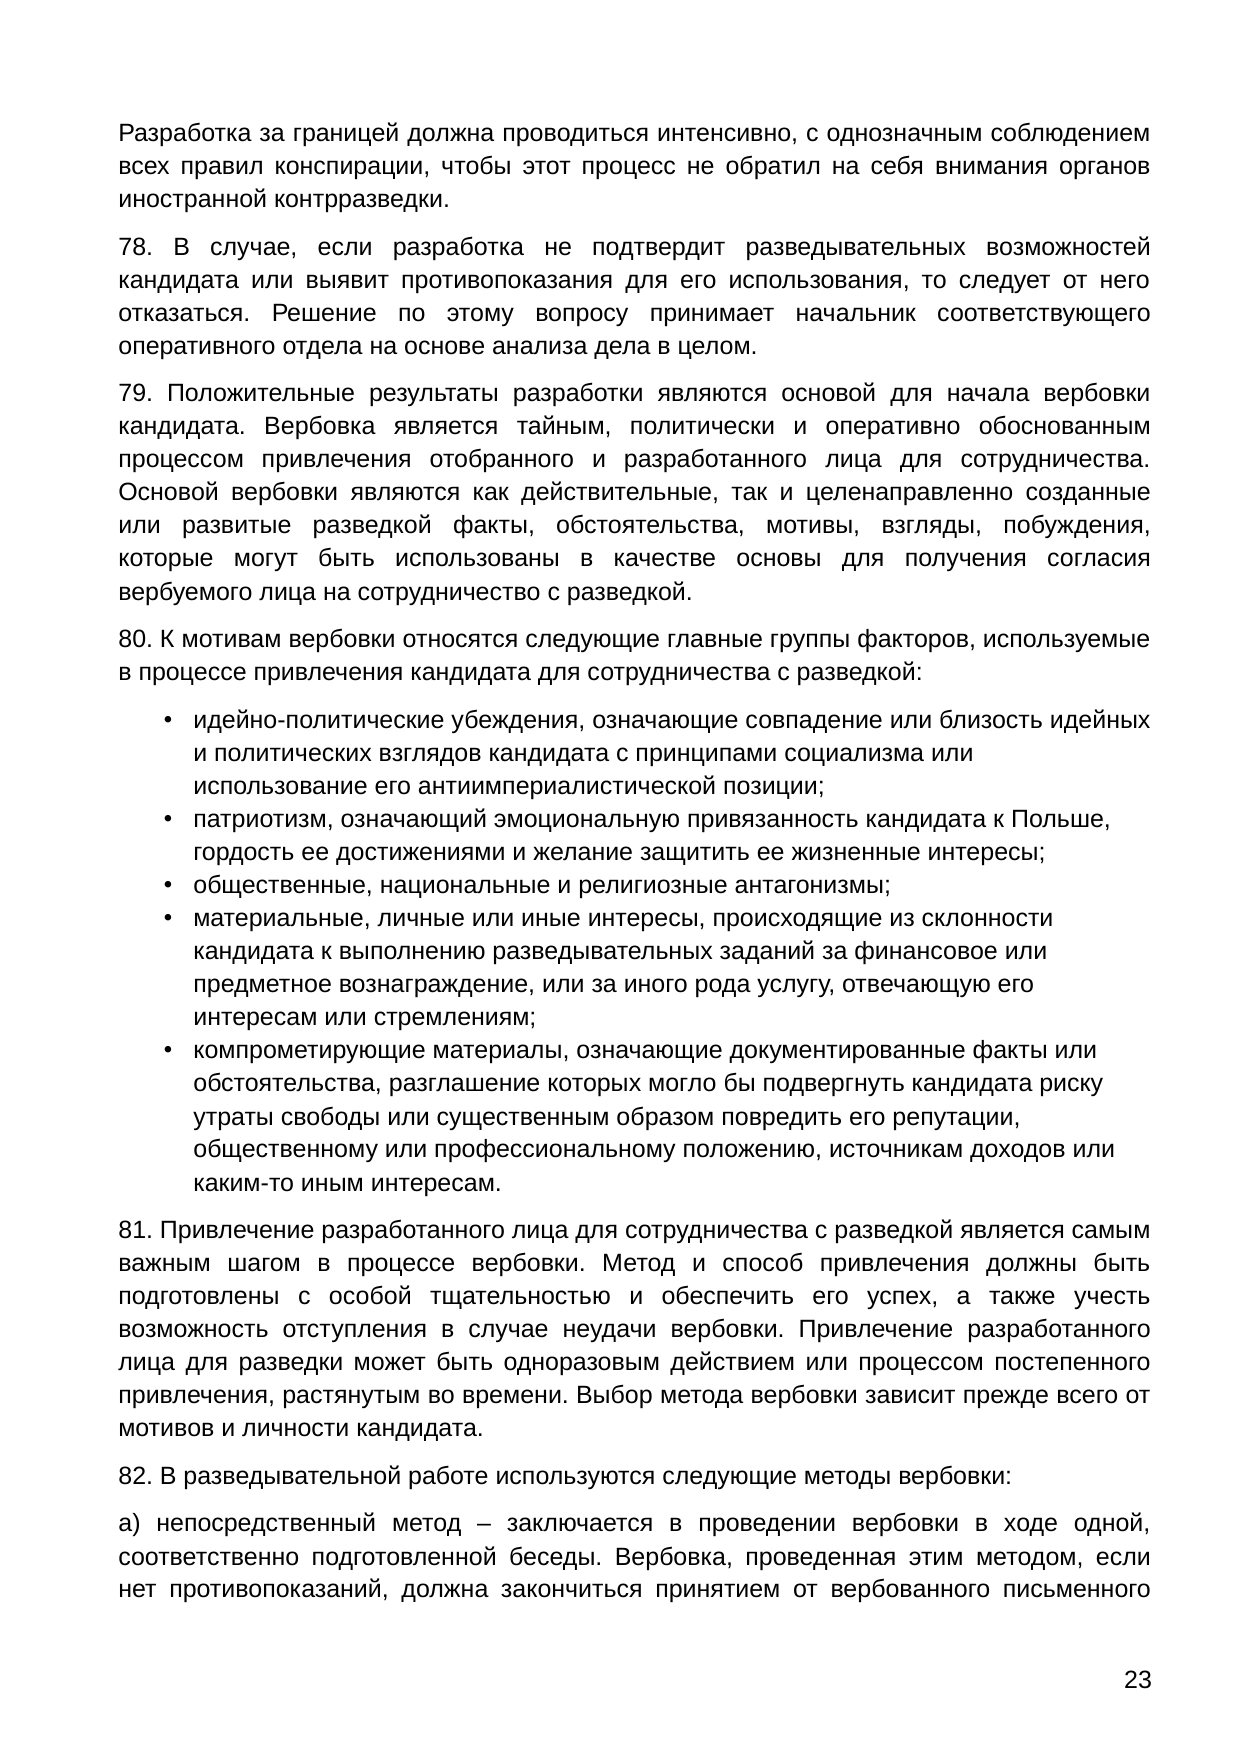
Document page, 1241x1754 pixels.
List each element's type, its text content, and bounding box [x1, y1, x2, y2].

list идейно-политические убеждения, означающие совпадение или близость идейных и политических взглядов кандидата с принципами социализма или использование его антиимпериалистической позиции; [164, 705, 1152, 799]
text 81. Привлечение разработанного лица для сотрудничества с разведкой является самым важным шагом в процессе вербовки. Метод и способ привлечения должны быть подготовлены с особой тщательностью и обеспечить его успех, а также учесть возможность отступления в случае неудачи вербовки. Привлечение разработанного лица для разведки может быть одноразовым действием или процессом постепенного привлечения, растянутым во времени. Выбор метода вербовки зависит прежде всего от мотивов и личности кандидата. [118, 1215, 1152, 1442]
list патриотизм, означающий эмоциональную привязанность кандидата к Польше, гордость ее достижениями и желание защитить ее жизненные интересы; [164, 804, 1152, 866]
list материальные, личные или иные интересы, происходящие из склонности кандидата к выполнению разведывательных заданий за финансовое или предметное вознаграждение, или за иного рода услугу, отвечающую его интересам или стремлениям; [164, 903, 1152, 1031]
list компрометирующие материалы, означающие документированные факты или обстоятельства, разглашение которых могло бы подвергнуть кандидата риску утраты свободы или существенным образом повредить его репутации, общественному или профессиональному положению, источникам доходов или каким-то иным интересам. [164, 1035, 1152, 1196]
list общественные, национальные и религиозные антагонизмы; [164, 870, 1152, 899]
text 78. В случае, если разработка не подтвердит разведывательных возможностей кандидата или выявит противопоказания для его использования, то следует от него отказаться. Решение по этому вопросу принимает начальник соответствующего оперативного отдела на основе анализа дела в целом. [118, 232, 1152, 359]
text а) непосредственный метод – заключается в проведении вербовки в ходе одной, соответственно подготовленной беседы. Вербовка, проведенная этим методом, если нет противопоказаний, должна закончиться принятием от вербованного письменного [118, 1508, 1152, 1603]
text 79. Положительные результаты разработки являются основой для начала вербовки кандидата. Вербовка является тайным, политически и оперативно обоснованным процессом привлечения отобранного и разработанного лица для сотрудничества. Основой вербовки являются как действительные, так и целенаправленно созданные или развитые разведкой факты, обстоятельства, мотивы, взгляды, побуждения, которые могут быть использованы в качестве основы для получения согласия вербуемого лица на сотрудничество с разведкой. [118, 378, 1152, 605]
text 80. К мотивам вербовки относятся следующие главные группы факторов, используемые в процессе привлечения кандидата для сотрудничества с разведкой: [118, 624, 1152, 686]
text 82. В разведывательной работе используются следующие методы вербовки: [118, 1461, 1152, 1489]
text Разработка за границей должна проводиться интенсивно, с однозначным соблюдением всех правил конспирации, чтобы этот процесс не обратил на себя внимания органов иностранной контрразведки. [118, 118, 1152, 213]
